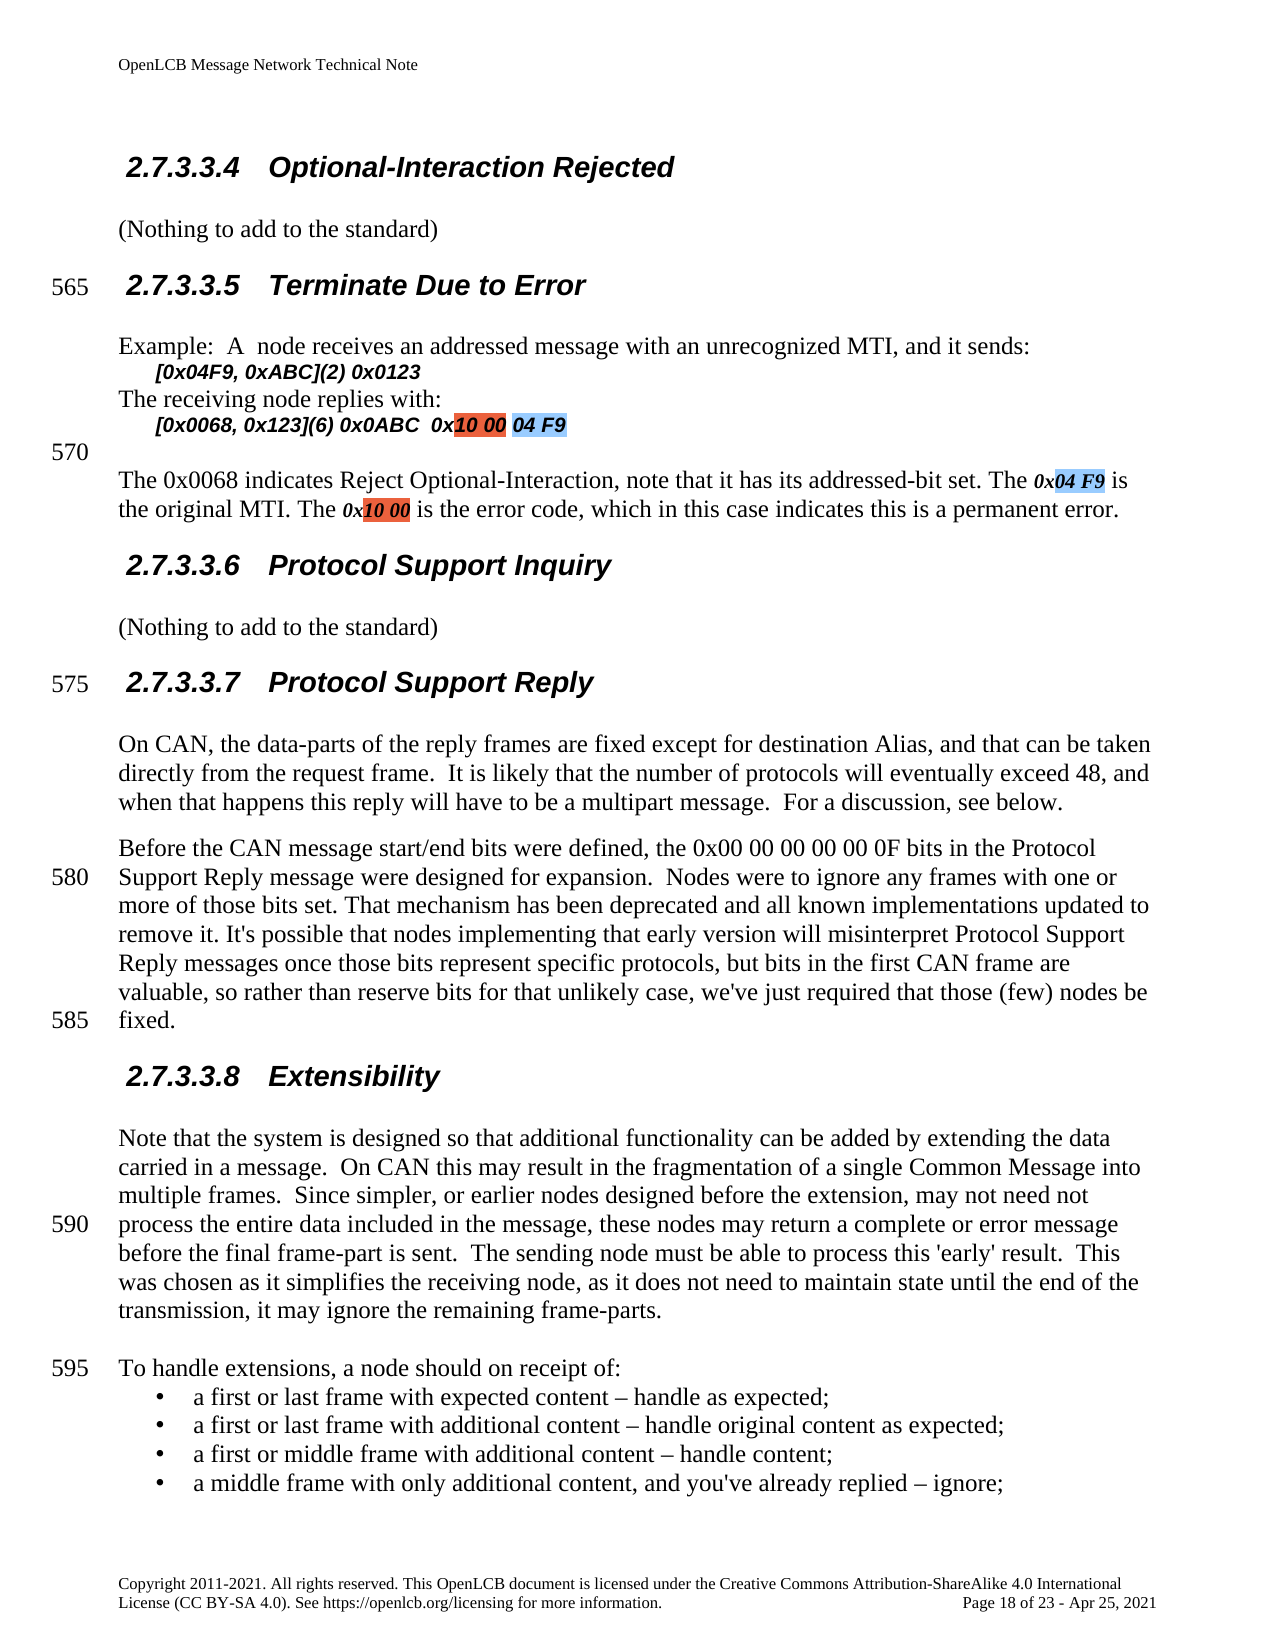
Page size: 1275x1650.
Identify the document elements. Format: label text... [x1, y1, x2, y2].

text [0x0068, 0x123](6) 0x0ABC 0x10 00 04 F9 [118, 413, 1157, 437]
subtitle Protocol Support Reply [118, 665, 1157, 699]
text Before the CAN message start/end bits were defined, the 0x00 00 00 00 00 0F bits in the Protocol Support Reply message were designed for expansion. Nodes were to ignore any frames with one or more of those bits set. That mechanism has been deprecated and all known implementations updated to remove it. It's possible that nodes implementing that early version will misinterpret Protocol Support Reply messages once those bits represent specific protocols, but bits in the first CAN frame are valuable, so rather than reserve bits for that unlikely case, we've just required that those (few) nodes be fixed. [118, 833, 1157, 1034]
list a middle frame with only additional content, and you've already replied – ignore; [156, 1468, 1157, 1497]
text The receiving node replies with: [118, 384, 1157, 413]
text To handle extensions, a node should on receipt of: [118, 1353, 1157, 1382]
list a first or middle frame with additional content – handle content; [156, 1439, 1157, 1468]
subtitle Terminate Due to Error [118, 267, 1157, 301]
text [0x04F9, 0xABC](2) 0x0123 [118, 360, 1157, 384]
text Example: A node receives an addressed message with an unrecognized MTI, and it sends: [118, 331, 1157, 360]
subtitle Protocol Support Inquiry [118, 548, 1157, 581]
text (Nothing to add to the standard) [118, 612, 1157, 640]
list a first or last frame with additional content – handle original content as expected; [156, 1411, 1157, 1439]
subtitle Extensibility [118, 1059, 1157, 1093]
text Note that the system is designed so that additional functionality can be added by extending the data carried in a message. On CAN this may result in the fragmentation of a single Common Message into multiple frames. Since simpler, or earlier nodes designed before the extension, may not need not process the entire data included in the message, these nodes may return a complete or error message before the final frame-part is sent. The sending node must be able to process this 'early' result. This was chosen as it simplifies the receiving node, as it does not need to maintain state until the end of the transmission, it may ignore the remaining frame-parts. [118, 1123, 1157, 1324]
text On CAN, the data-parts of the reply frames are fixed except for destination Alias, and that can be taken directly from the request frame. It is likely that the number of protocols will eventually exceed 48, and when that happens this reply will have to be a multipart message. For a discussion, see below. [118, 729, 1157, 815]
list a first or last frame with expected content – handle as expected; [156, 1382, 1157, 1411]
subtitle Optional-Interaction Rejected [118, 150, 1157, 183]
text The 0x0068 indicates Reject Optional-Interaction, note that it has its addressed-bit set. The 0x04 F9 is the original MTI. The 0x10 00 is the error code, which in this case indicates this is a permanent error. [118, 465, 1157, 523]
text (Nothing to add to the standard) [118, 214, 1157, 242]
